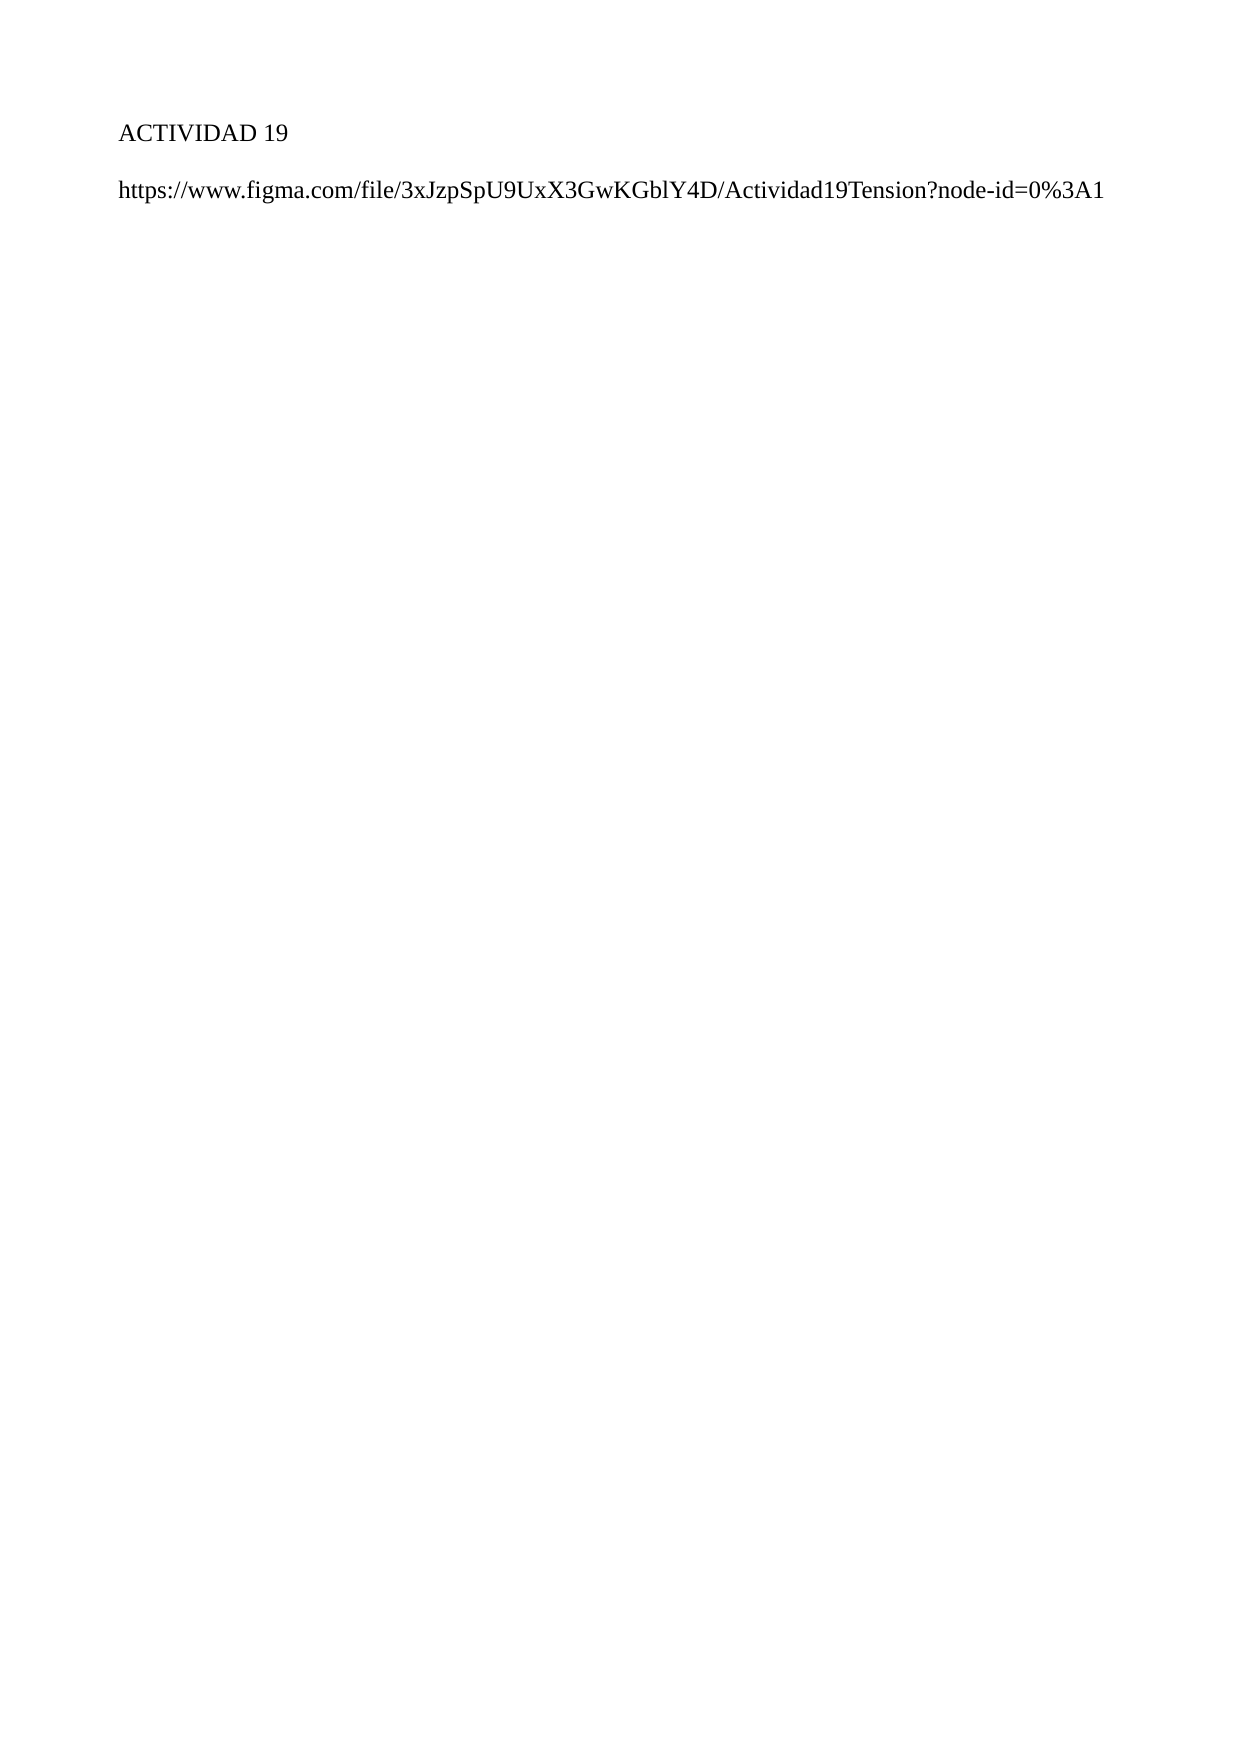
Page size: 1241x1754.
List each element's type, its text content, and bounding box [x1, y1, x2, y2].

text ACTIVIDAD 19 [118, 118, 1122, 147]
text https://www.figma.com/file/3xJzpSpU9UxX3GwKGblY4D/Actividad19Tension?node-id=0%3A1 [118, 176, 1122, 204]
